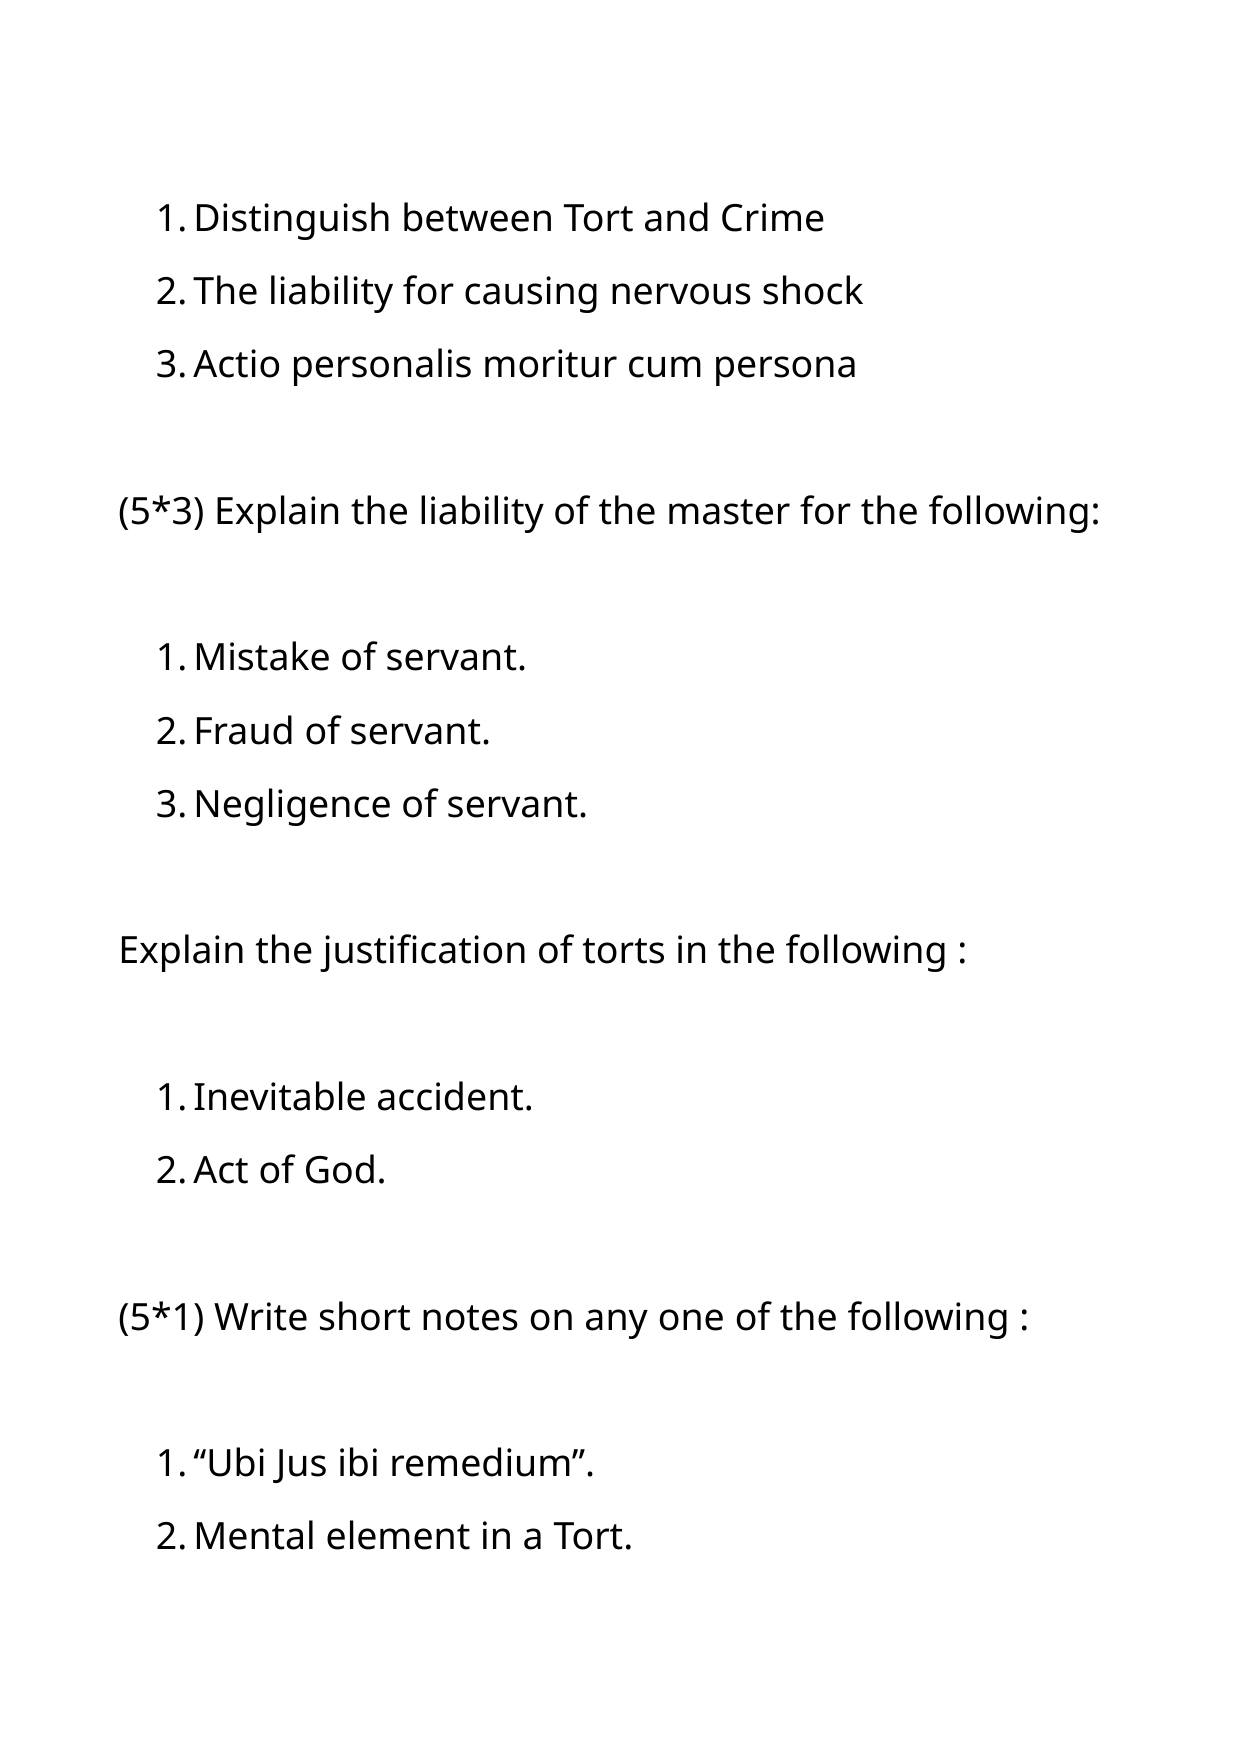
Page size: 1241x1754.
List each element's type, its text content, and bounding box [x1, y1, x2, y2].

list Inevitable accident. [156, 1070, 1122, 1121]
list The liability for causing nervous shock [156, 264, 1122, 316]
list ‘‘Ubi Jus ibi remedium’’. [156, 1436, 1122, 1487]
text Explain the justification of torts in the following : [118, 924, 1122, 975]
text (5*1) Write short notes on any one of the following : [118, 1290, 1122, 1341]
list Actio personalis moritur cum persona [156, 338, 1122, 389]
list Fraud of servant. [156, 704, 1122, 755]
list Mental element in a Tort. [156, 1509, 1122, 1561]
text (5*3) Explain the liability of the master for the following: [118, 484, 1122, 535]
list Distinguish between Tort and Crime [156, 191, 1122, 242]
list Act of God. [156, 1143, 1122, 1194]
list Negligence of servant. [156, 777, 1122, 828]
list Mistake of servant. [156, 631, 1122, 682]
